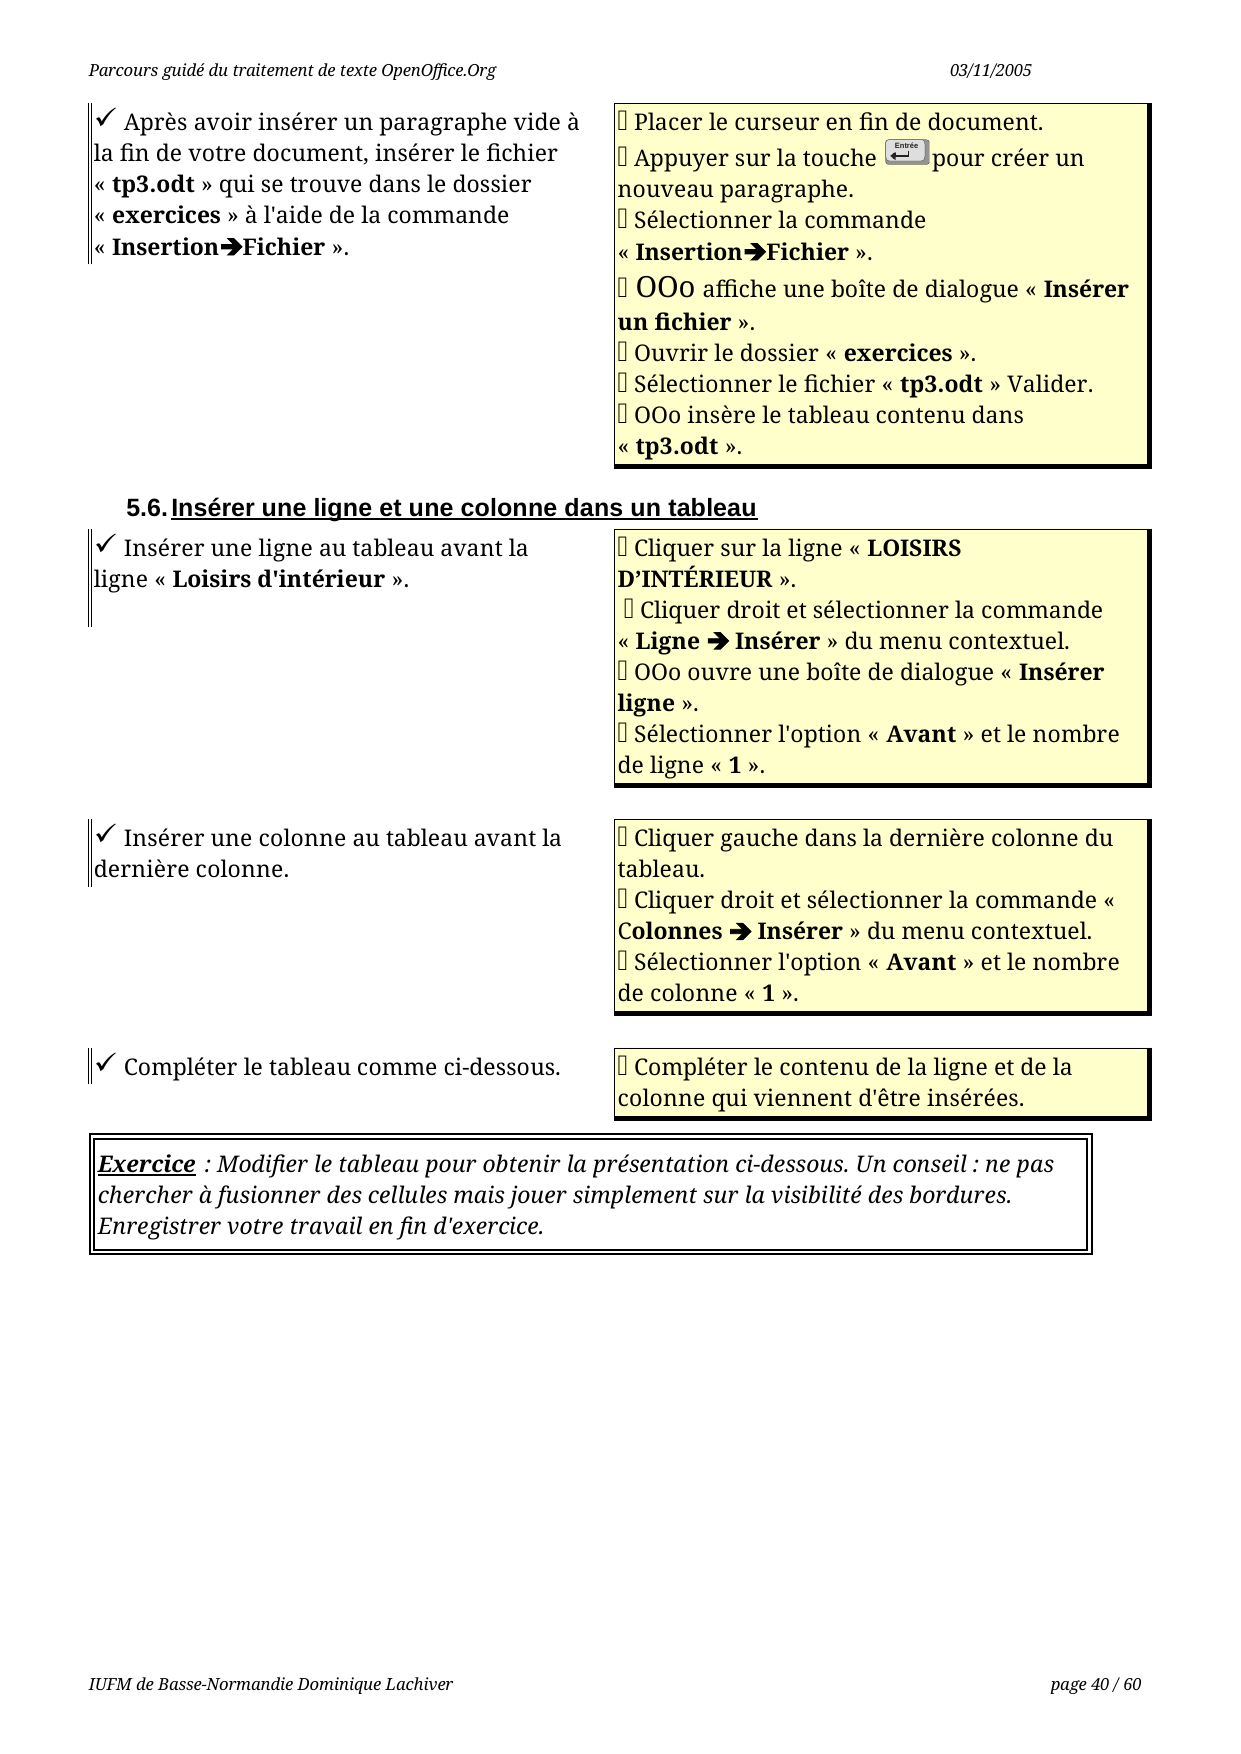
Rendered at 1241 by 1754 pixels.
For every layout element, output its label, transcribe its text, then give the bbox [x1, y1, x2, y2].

table_cell [89, 788, 587, 819]
table_header [587, 819, 614, 1016]
table_header  Compléter le tableau comme ci-dessous. [89, 1048, 587, 1121]
subtitle Insérer une ligne et une colonne dans un tableau [126, 494, 1152, 522]
table_header [587, 1048, 614, 1121]
table_cell [587, 1016, 614, 1047]
table_cell [89, 1016, 587, 1047]
table_header [587, 529, 614, 788]
table_cell [614, 788, 1152, 819]
table_cell [614, 1016, 1152, 1047]
text Exercice : Modifier le tableau pour obtenir la présentation ci-dessous. Un conseil : ne pas chercher à fusionner des cellules mais jouer simplement sur la visibilité des bordures. Enregistrer votre travail en fin d'exercice. [91, 1135, 1091, 1253]
table_header [587, 103, 614, 469]
table_header  Après avoir insérer un paragraphe vide à la fin de votre document, insérer le fichier « tp3.odt » qui se trouve dans le dossier « exercices » à l'aide de la commande « InsertionFichier ». [89, 103, 587, 469]
table_cell [587, 788, 614, 819]
table_header  Insérer une colonne au tableau avant la dernière colonne. [89, 819, 587, 1016]
table_header  Insérer une ligne au tableau avant la ligne « Loisirs d'intérieur ». [89, 529, 587, 788]
